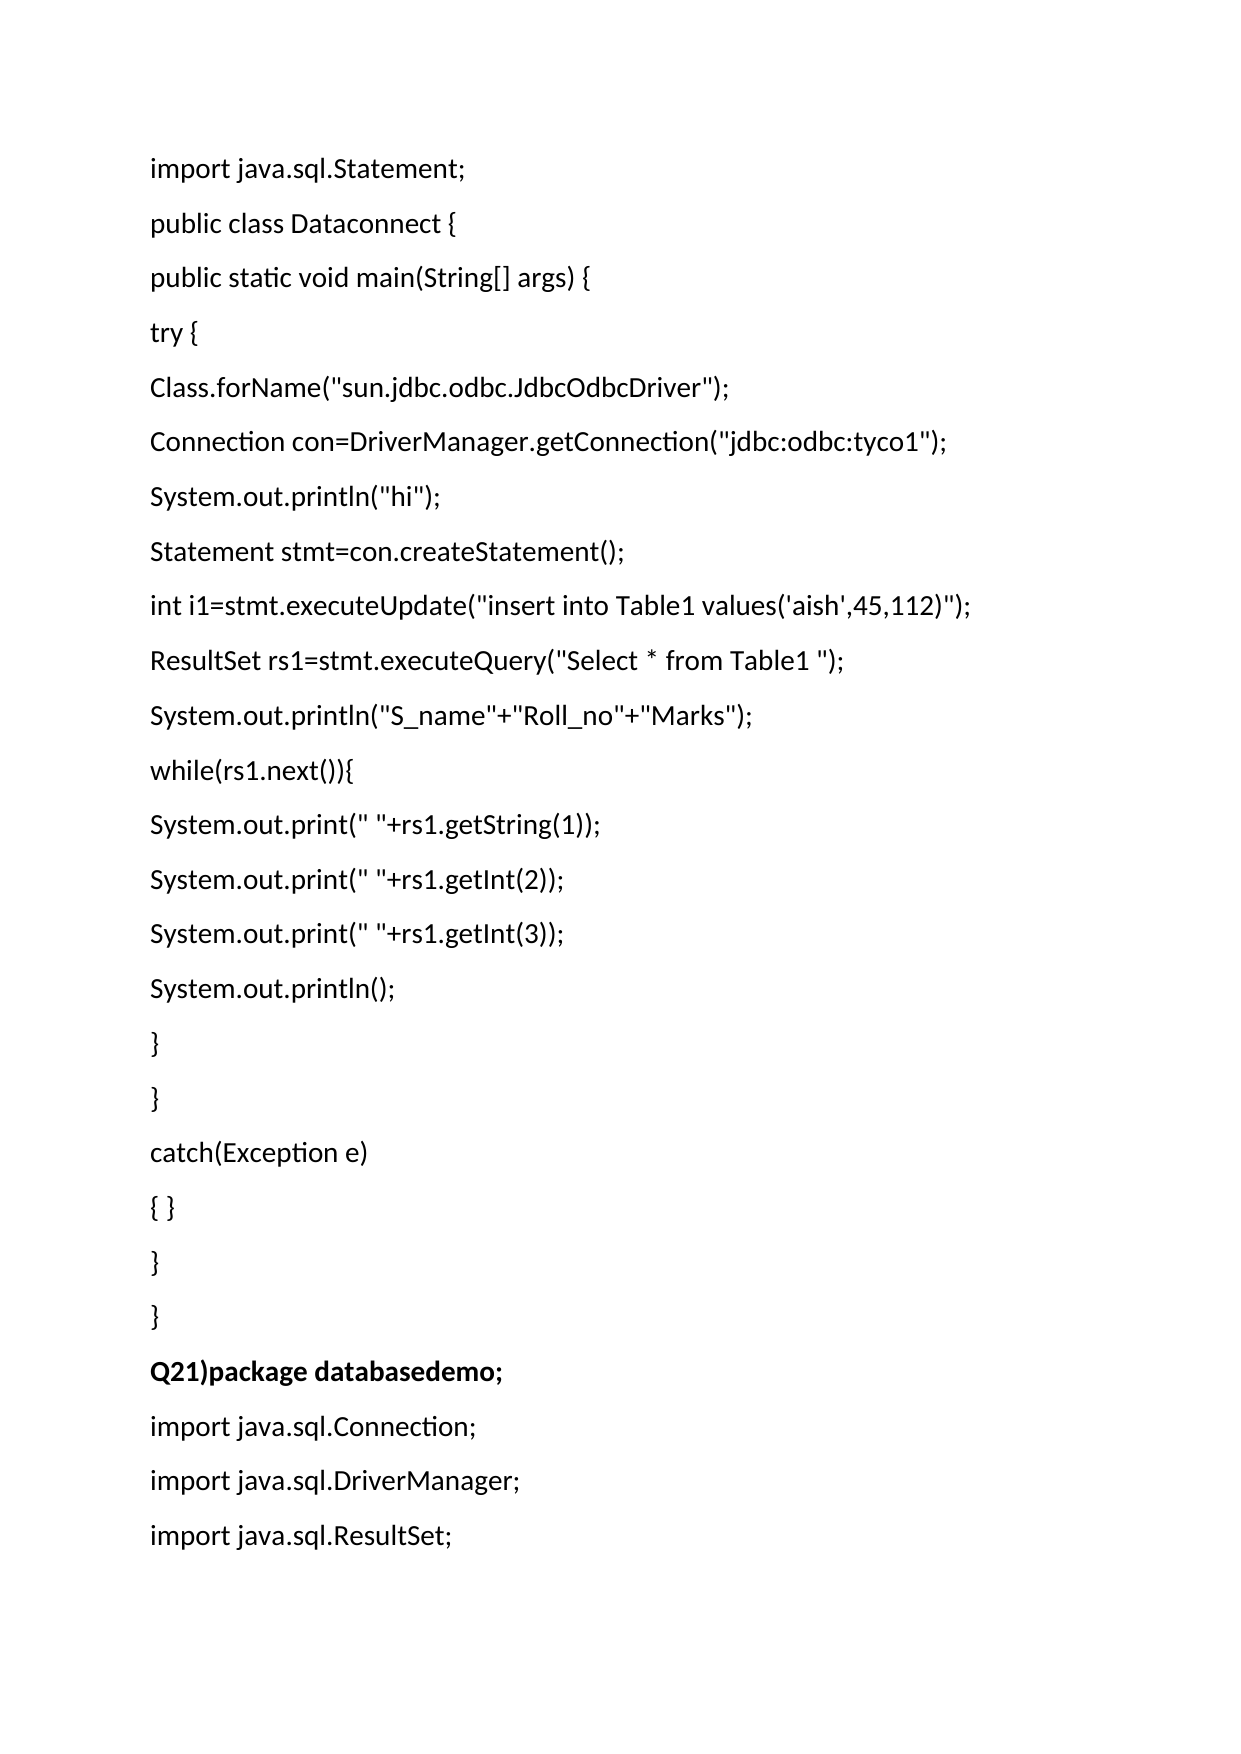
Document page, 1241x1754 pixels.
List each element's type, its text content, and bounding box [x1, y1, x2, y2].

text try { [150, 314, 1090, 350]
text catch(Exception e) [150, 1134, 1090, 1170]
text System.out.print(" "+rs1.getInt(3)); [150, 916, 1090, 951]
text ResultSet rs1=stmt.executeQuery("Select * from Table1 "); [150, 642, 1090, 678]
text while(rs1.next()){ [150, 752, 1090, 787]
text import java.sql.Statement; [150, 150, 1090, 186]
text Class.forName("sun.jdbc.odbc.JdbcOdbcDriver"); [150, 369, 1090, 404]
text import java.sql.Connection; [150, 1408, 1090, 1443]
text { } [150, 1189, 1090, 1225]
text import java.sql.ResultSet; [150, 1517, 1090, 1553]
text } [150, 1080, 1090, 1115]
text int i1=stmt.executeUpdate("insert into Table1 values('aish',45,112)"); [150, 587, 1090, 623]
text Connection con=DriverManager.getConnection("jdbc:odbc:tyco1"); [150, 423, 1090, 459]
text public static void main(String[] args) { [150, 259, 1090, 295]
text public class Dataconnect { [150, 205, 1090, 240]
text } [150, 1025, 1090, 1061]
text } [150, 1298, 1090, 1334]
text System.out.println(); [150, 970, 1090, 1006]
text Statement stmt=con.createStatement(); [150, 533, 1090, 568]
text System.out.println("hi"); [150, 478, 1090, 514]
text Q21)package databasedemo; [150, 1353, 1090, 1389]
text System.out.println("S_name"+"Roll_no"+"Marks"); [150, 697, 1090, 732]
text import java.sql.DriverManager; [150, 1462, 1090, 1498]
text System.out.print(" "+rs1.getInt(2)); [150, 861, 1090, 897]
text } [150, 1244, 1090, 1279]
text System.out.print(" "+rs1.getString(1)); [150, 806, 1090, 842]
